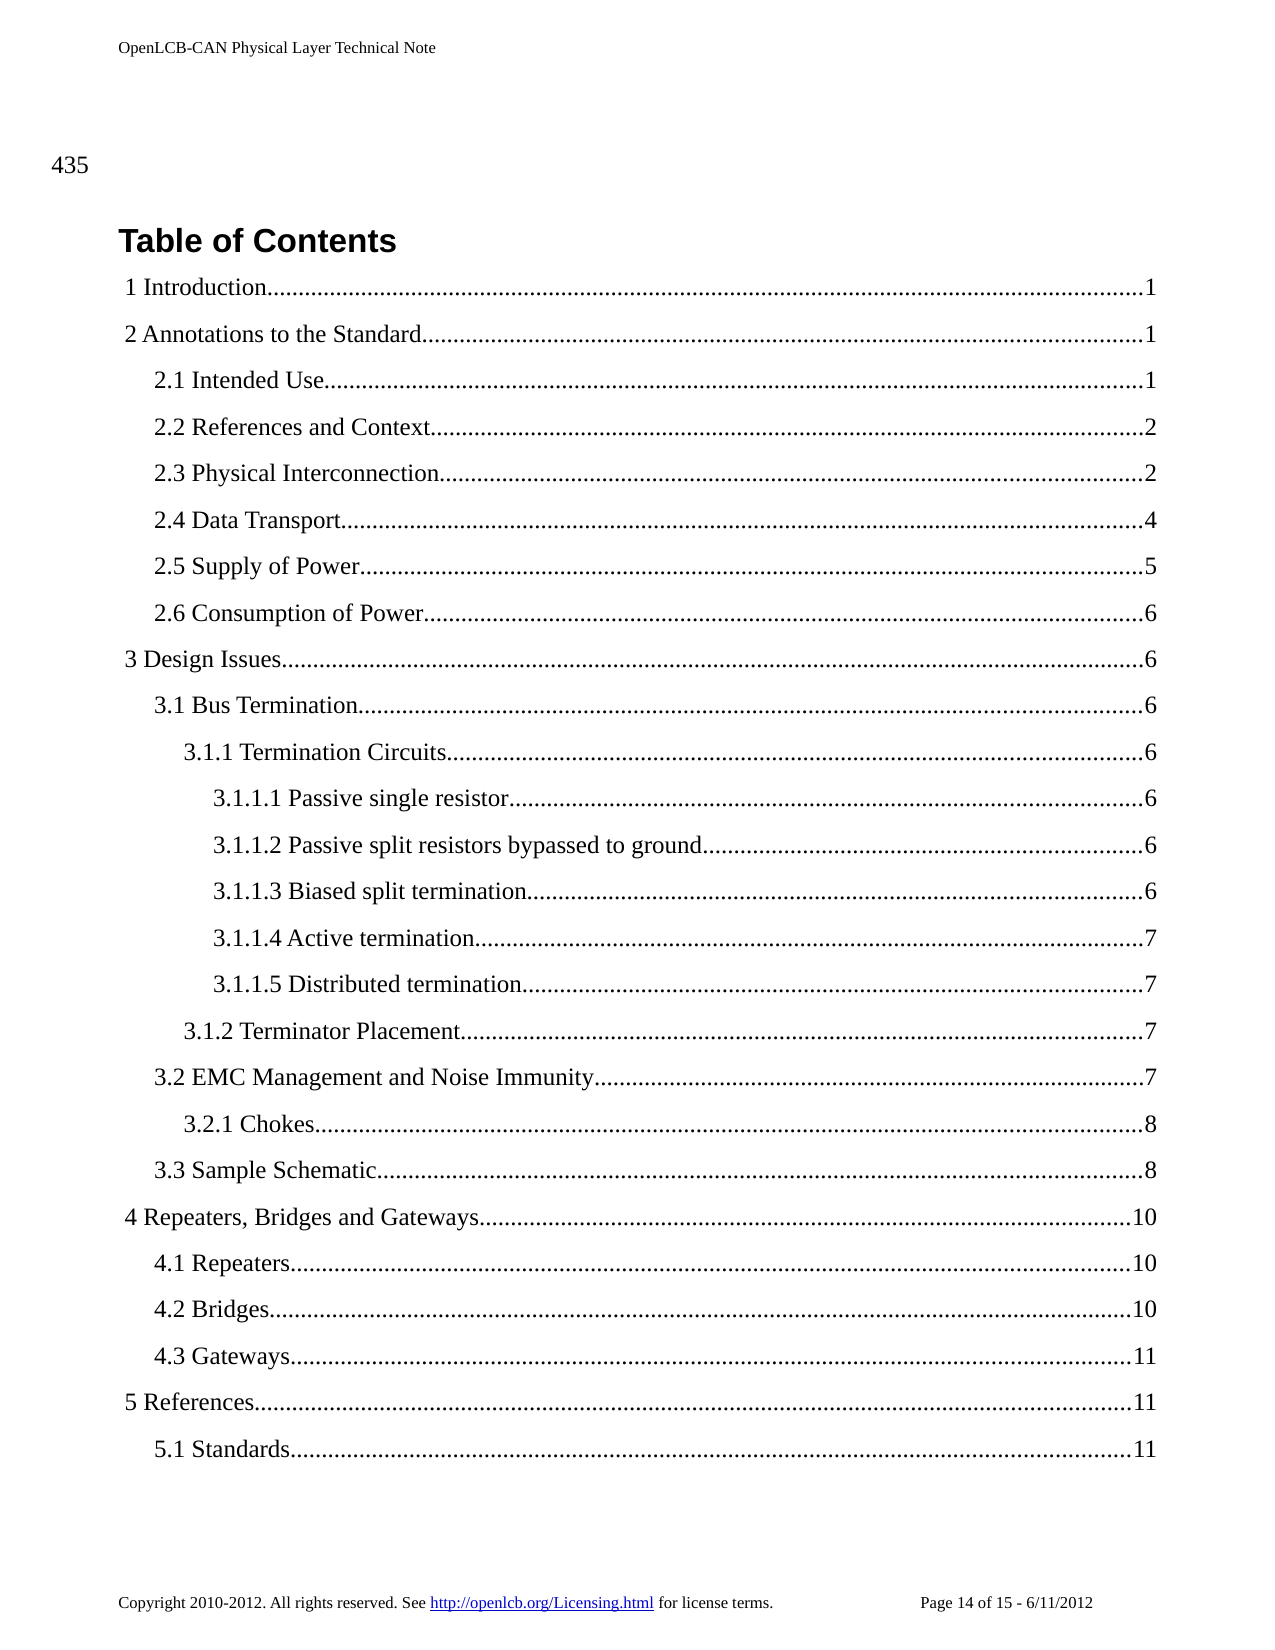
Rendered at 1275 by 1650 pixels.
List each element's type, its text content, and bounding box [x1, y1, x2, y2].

text 5 References 11 [118, 1387, 1157, 1416]
text 3 Design Issues 6 [118, 644, 1157, 673]
text 4.2 Bridges 10 [148, 1294, 1157, 1323]
text 3.1.1.1 Passive single resistor 6 [207, 783, 1157, 812]
text 5.1 Standards 11 [148, 1434, 1157, 1463]
text 2.4 Data Transport 4 [148, 505, 1157, 533]
text 2 Annotations to the Standard 1 [118, 319, 1157, 348]
text 4 Repeaters, Bridges and Gateways 10 [118, 1202, 1157, 1230]
text 2.1 Intended Use 1 [148, 365, 1157, 394]
text 3.1.1 Termination Circuits 6 [177, 737, 1157, 766]
text 1 Introduction 1 [118, 272, 1157, 301]
text 3.3 Sample Schematic 8 [148, 1155, 1157, 1184]
text 3.2.1 Chokes 8 [177, 1109, 1157, 1137]
text 4.1 Repeaters 10 [148, 1248, 1157, 1277]
subtitle Table of Contents [118, 221, 1157, 260]
text 4.3 Gateways 11 [148, 1341, 1157, 1370]
text 3.1.1.4 Active termination 7 [207, 923, 1157, 952]
text 2.3 Physical Interconnection 2 [148, 458, 1157, 487]
text 3.1 Bus Termination 6 [148, 691, 1157, 719]
text 2.2 References and Context 2 [148, 412, 1157, 441]
text 3.1.2 Terminator Placement 7 [177, 1016, 1157, 1044]
text 3.1.1.5 Distributed termination 7 [207, 969, 1157, 998]
text 3.1.1.2 Passive split resistors bypassed to ground 6 [207, 830, 1157, 859]
text 3.1.1.3 Biased split termination 6 [207, 876, 1157, 905]
text 3.2 EMC Management and Noise Immunity 7 [148, 1062, 1157, 1091]
text 2.6 Consumption of Power 6 [148, 598, 1157, 626]
text 2.5 Supply of Power 5 [148, 551, 1157, 580]
